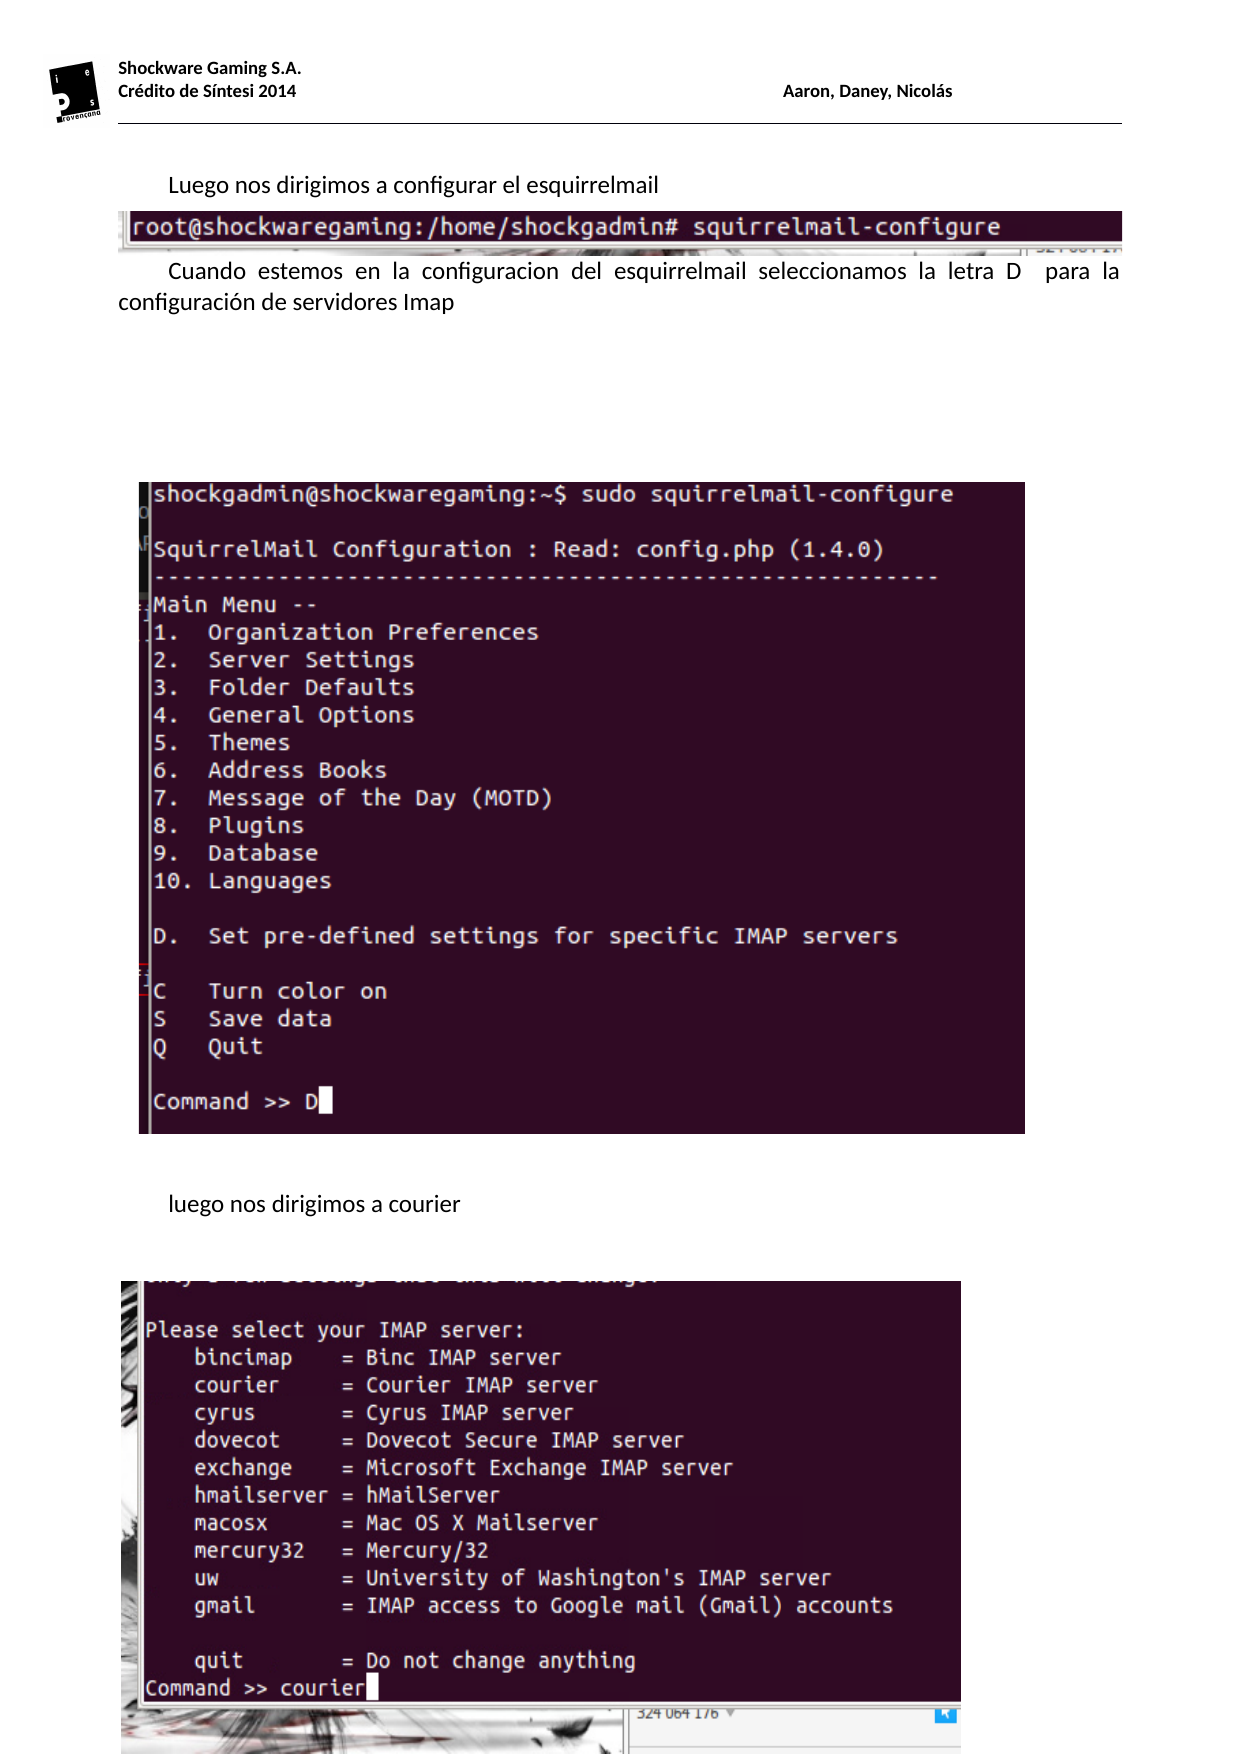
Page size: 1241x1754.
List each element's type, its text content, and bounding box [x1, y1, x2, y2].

text Cuando estemos en la configuracion del esquirrelmail seleccionamos la letra D para la configuración de servidores Imap [118, 256, 1122, 316]
text Luego nos dirigimos a configurar el esquirrelmail [118, 169, 1122, 200]
picture [118, 211, 1123, 256]
picture [121, 1281, 961, 1754]
text luego nos dirigimos a courier [118, 1188, 1122, 1218]
picture [138, 482, 1025, 1134]
picture [43, 54, 110, 128]
